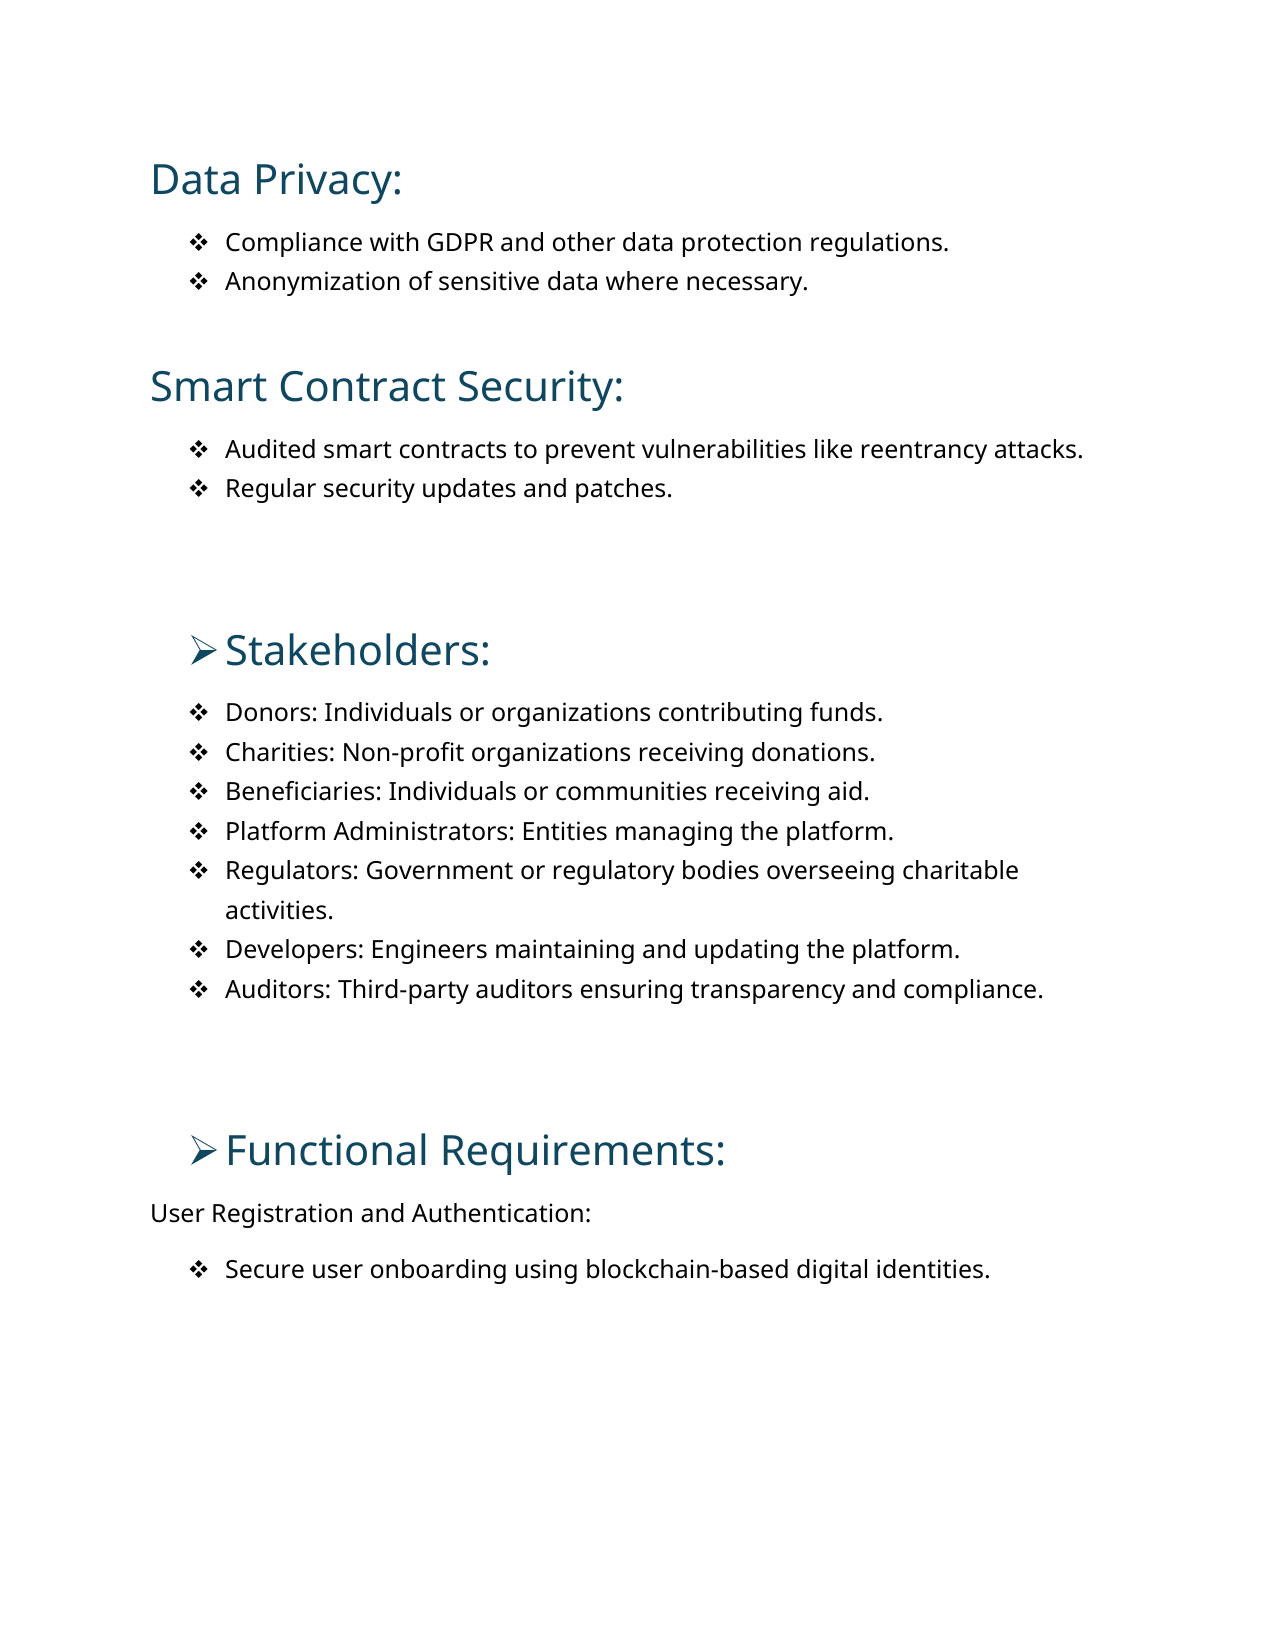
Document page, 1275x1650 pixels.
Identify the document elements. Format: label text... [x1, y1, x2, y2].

list Anonymization of sensitive data where necessary. [187, 264, 1125, 298]
subtitle Smart Contract Security: [150, 357, 1125, 414]
list Secure user onboarding using blockchain-based digital identities. [187, 1251, 1125, 1285]
subtitle Functional Requirements: [187, 1121, 1125, 1178]
list Regulators: Government or regulatory bodies overseeing charitable activities. [187, 853, 1125, 926]
list Audited smart contracts to prevent vulnerabilities like reentrancy attacks. [187, 431, 1125, 466]
list Regular security updates and patches. [187, 471, 1125, 505]
list Developers: Engineers maintaining and updating the platform. [187, 932, 1125, 966]
list Platform Administrators: Entities managing the platform. [187, 813, 1125, 847]
list Auditors: Third-party auditors ensuring transparency and compliance. [187, 971, 1125, 1005]
text User Registration and Authentication: [150, 1195, 1125, 1229]
subtitle Stakeholders: [187, 621, 1125, 677]
subtitle Data Privacy: [150, 150, 1125, 207]
list Compliance with GDPR and other data protection regulations. [187, 224, 1125, 258]
list Donors: Individuals or organizations contributing funds. [187, 695, 1125, 729]
list Charities: Non-profit organizations receiving donations. [187, 734, 1125, 768]
list Beneficiaries: Individuals or communities receiving aid. [187, 774, 1125, 808]
